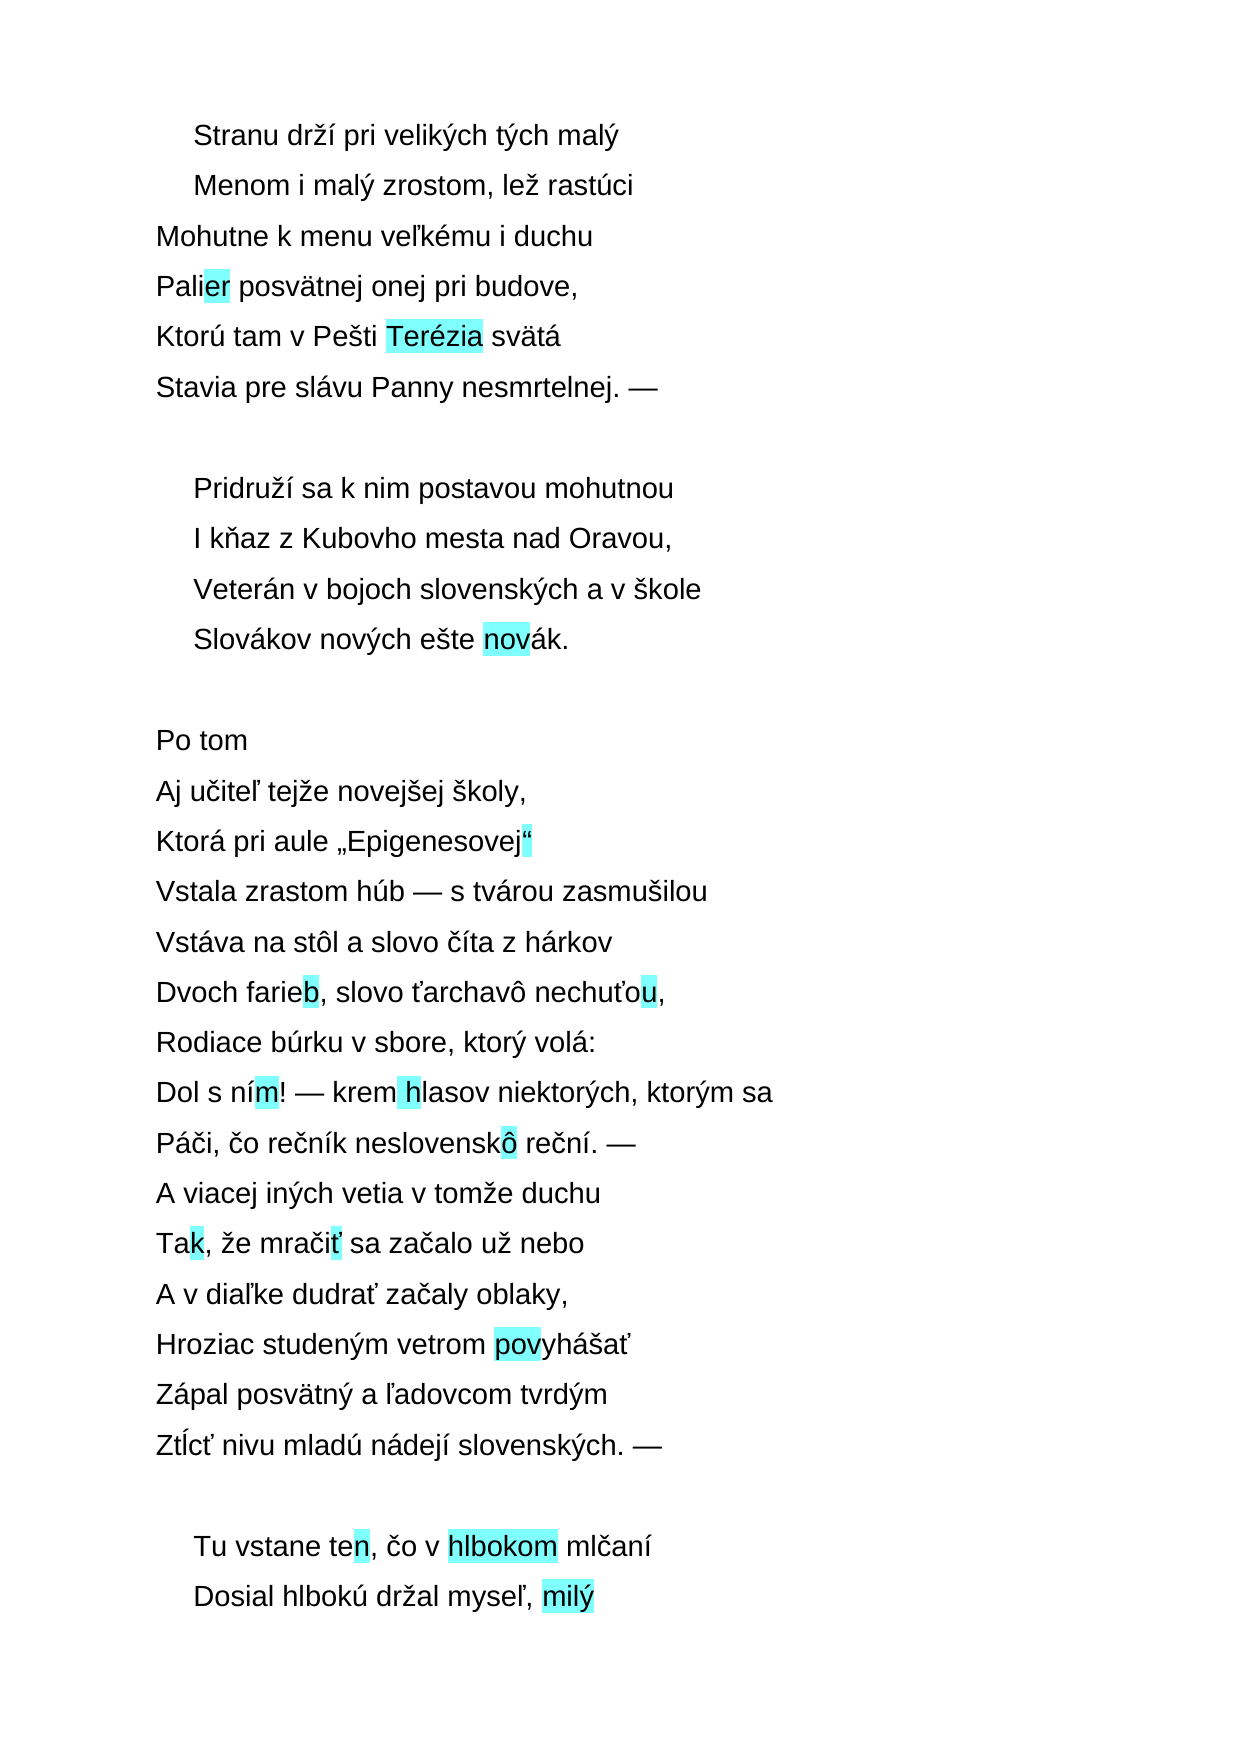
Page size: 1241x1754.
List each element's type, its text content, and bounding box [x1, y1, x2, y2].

text Stavia pre slávu Panny nesmrtelnej. — [156, 370, 1084, 403]
text Ktorú tam v Pešti Terézia svätá [156, 319, 1084, 353]
text Tak, že mračiť sa začalo už nebo [156, 1226, 1084, 1260]
text A v diaľke dudrať začaly oblaky, [156, 1277, 1084, 1310]
text Menom i malý zrostom, lež rastúci [156, 168, 1084, 202]
text Stranu drží pri velikých tých malý [156, 118, 1084, 152]
text Dvoch farieb, slovo ťarchavô nechuťou, [156, 975, 1084, 1008]
text Páči, čo rečník neslovenskô reční. — [156, 1126, 1084, 1159]
text Vstala zrastom húb — s tvárou zasmušilou [156, 874, 1084, 908]
text Mohutne k menu veľkému i duchu [156, 219, 1084, 252]
text Aj učiteľ tejže novejšej školy, [156, 774, 1084, 807]
text Palier posvätnej onej pri budove, [156, 269, 1084, 303]
text Ztĺcť nivu mladú nádejí slovenských. — [156, 1428, 1084, 1461]
text Slovákov nových ešte novák. [156, 622, 1084, 656]
text Pridruží sa k nim postavou mohutnou [156, 471, 1084, 504]
text I kňaz z Kubovho mesta nad Oravou, [156, 521, 1084, 555]
text Veterán v bojoch slovenských a v škole [156, 572, 1084, 605]
text Rodiace búrku v sbore, ktorý volá: [156, 1025, 1084, 1059]
text A viacej iných vetia v tomže duchu [156, 1176, 1084, 1210]
text Tu vstane ten, čo v hlbokom mlčaní [156, 1529, 1084, 1563]
text Hroziac studeným vetrom povyhášať [156, 1327, 1084, 1361]
text Dosial hlbokú držal myseľ, milý [156, 1579, 1084, 1613]
text Po tom [156, 723, 1084, 757]
text Vstáva na stôl a slovo číta z hárkov [156, 924, 1084, 958]
text Ktorá pri aule „Epigenesovej“ [156, 824, 1084, 857]
text Zápal posvätný a ľadovcom tvrdým [156, 1377, 1084, 1411]
text Dol s ním! — krem hlasov niektorých, ktorým sa [156, 1076, 1084, 1109]
